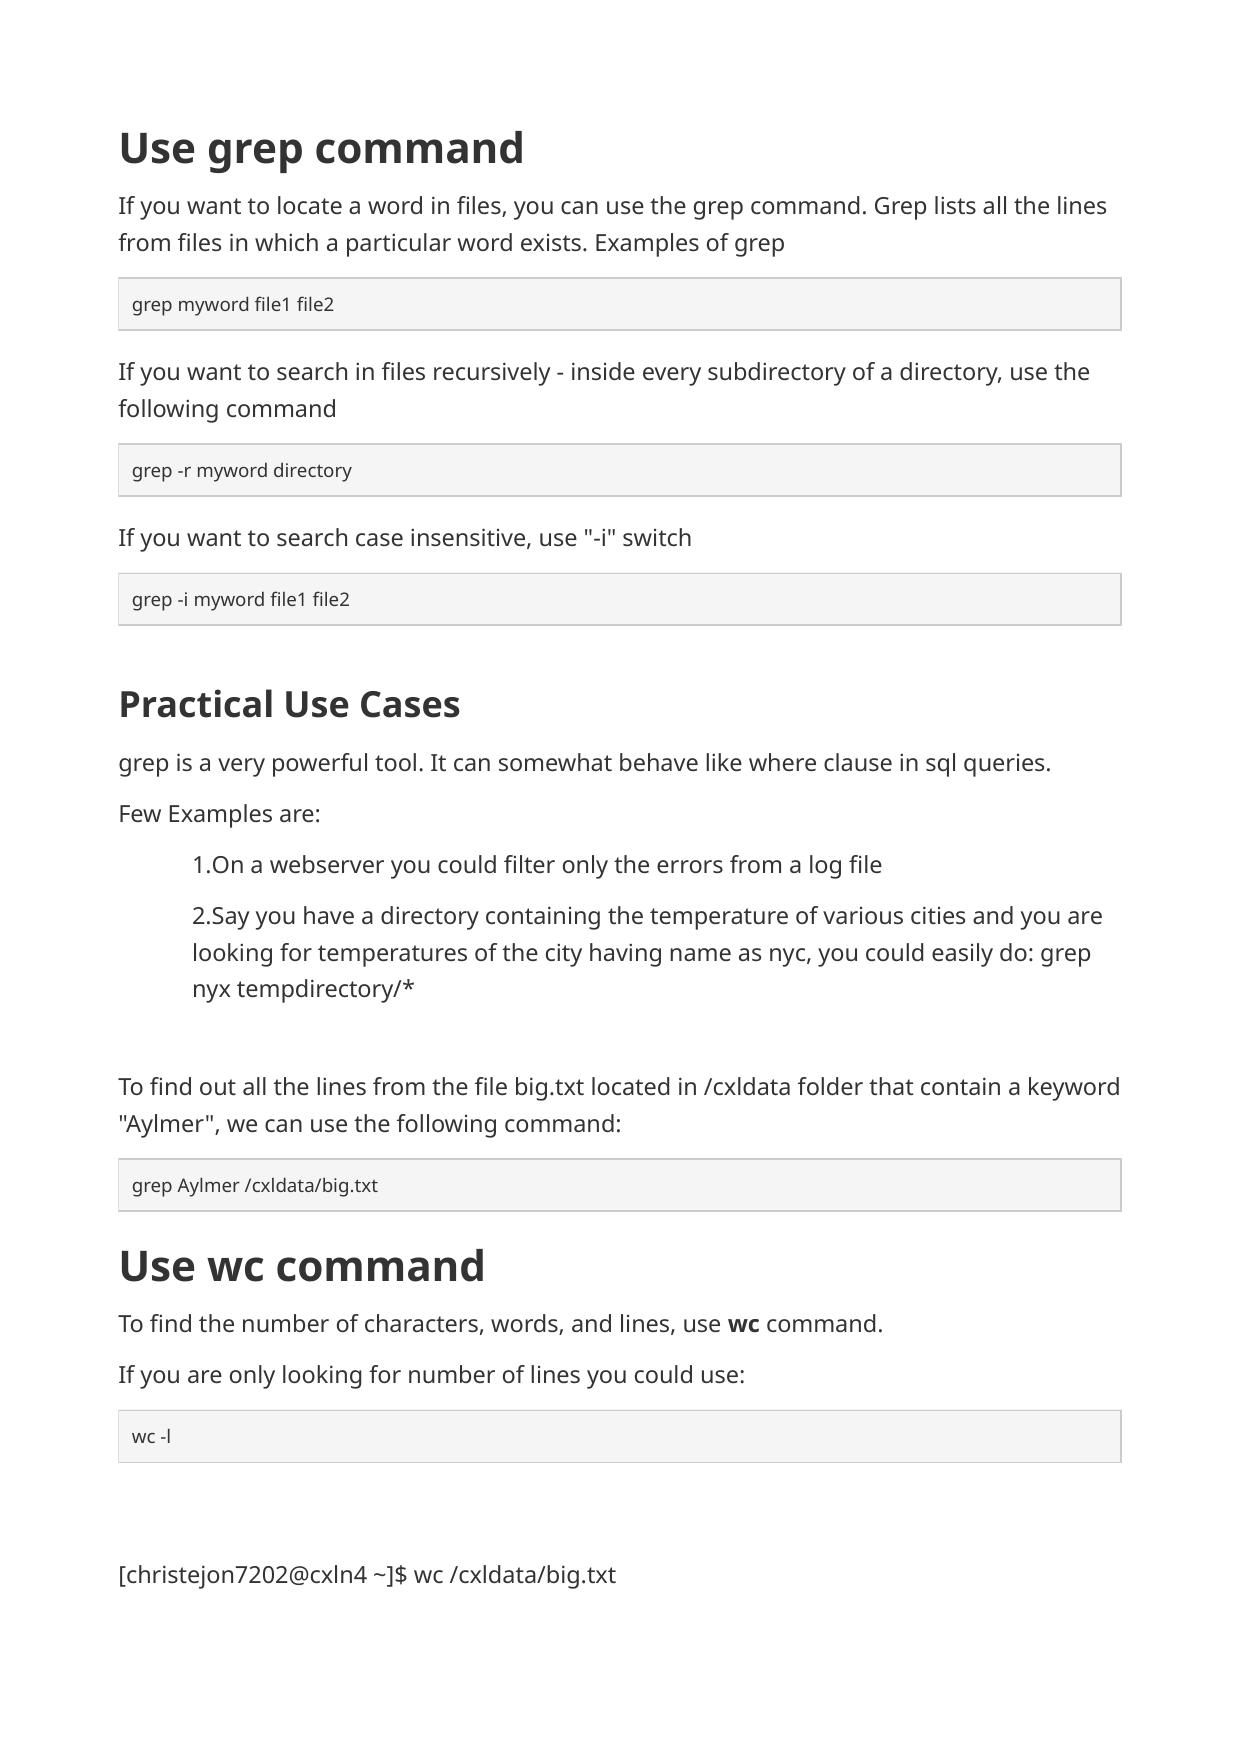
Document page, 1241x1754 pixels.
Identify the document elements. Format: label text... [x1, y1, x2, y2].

text [christejon7202@cxln4 ~]$ wc /cxldata/big.txt [118, 1558, 1122, 1591]
list On a webserver you could filter only the errors from a log file [118, 848, 1122, 880]
subtitle Practical Use Cases [118, 679, 1122, 728]
text If you want to search case insensitive, use "-i" switch [118, 522, 1122, 553]
text If you are only looking for number of lines you could use: [118, 1359, 1122, 1391]
text grep -i myword file1 file2 [119, 574, 1120, 624]
text wc -l [119, 1411, 1120, 1462]
text If you want to locate a word in files, you can use the grep command. Grep lists all the lines from files in which a particular word exists. Examples of grep [118, 190, 1122, 258]
text grep -r myword directory [119, 445, 1120, 495]
text grep myword file1 file2 [119, 279, 1120, 329]
text If you want to search in files recursively - inside every subdirectory of a directory, use the following command [118, 356, 1122, 424]
text Few Examples are: [118, 798, 1122, 829]
text grep Aylmer /cxldata/big.txt [119, 1160, 1120, 1210]
subtitle Use grep command [118, 118, 1122, 176]
text grep is a very powerful tool. It can somewhat behave like where clause in sql queries. [118, 747, 1122, 779]
list Say you have a directory containing the temperature of various cities and you are looking for temperatures of the city having name as nyc, you could easily do: grep nyx tempdirectory/* [118, 899, 1122, 1005]
text To find the number of characters, words, and lines, use wc command. [118, 1308, 1122, 1340]
text To find out all the lines from the file big.txt located in /cxldata folder that contain a keyword "Aylmer", we can use the following command: [118, 1070, 1122, 1139]
subtitle Use wc command [118, 1236, 1122, 1294]
